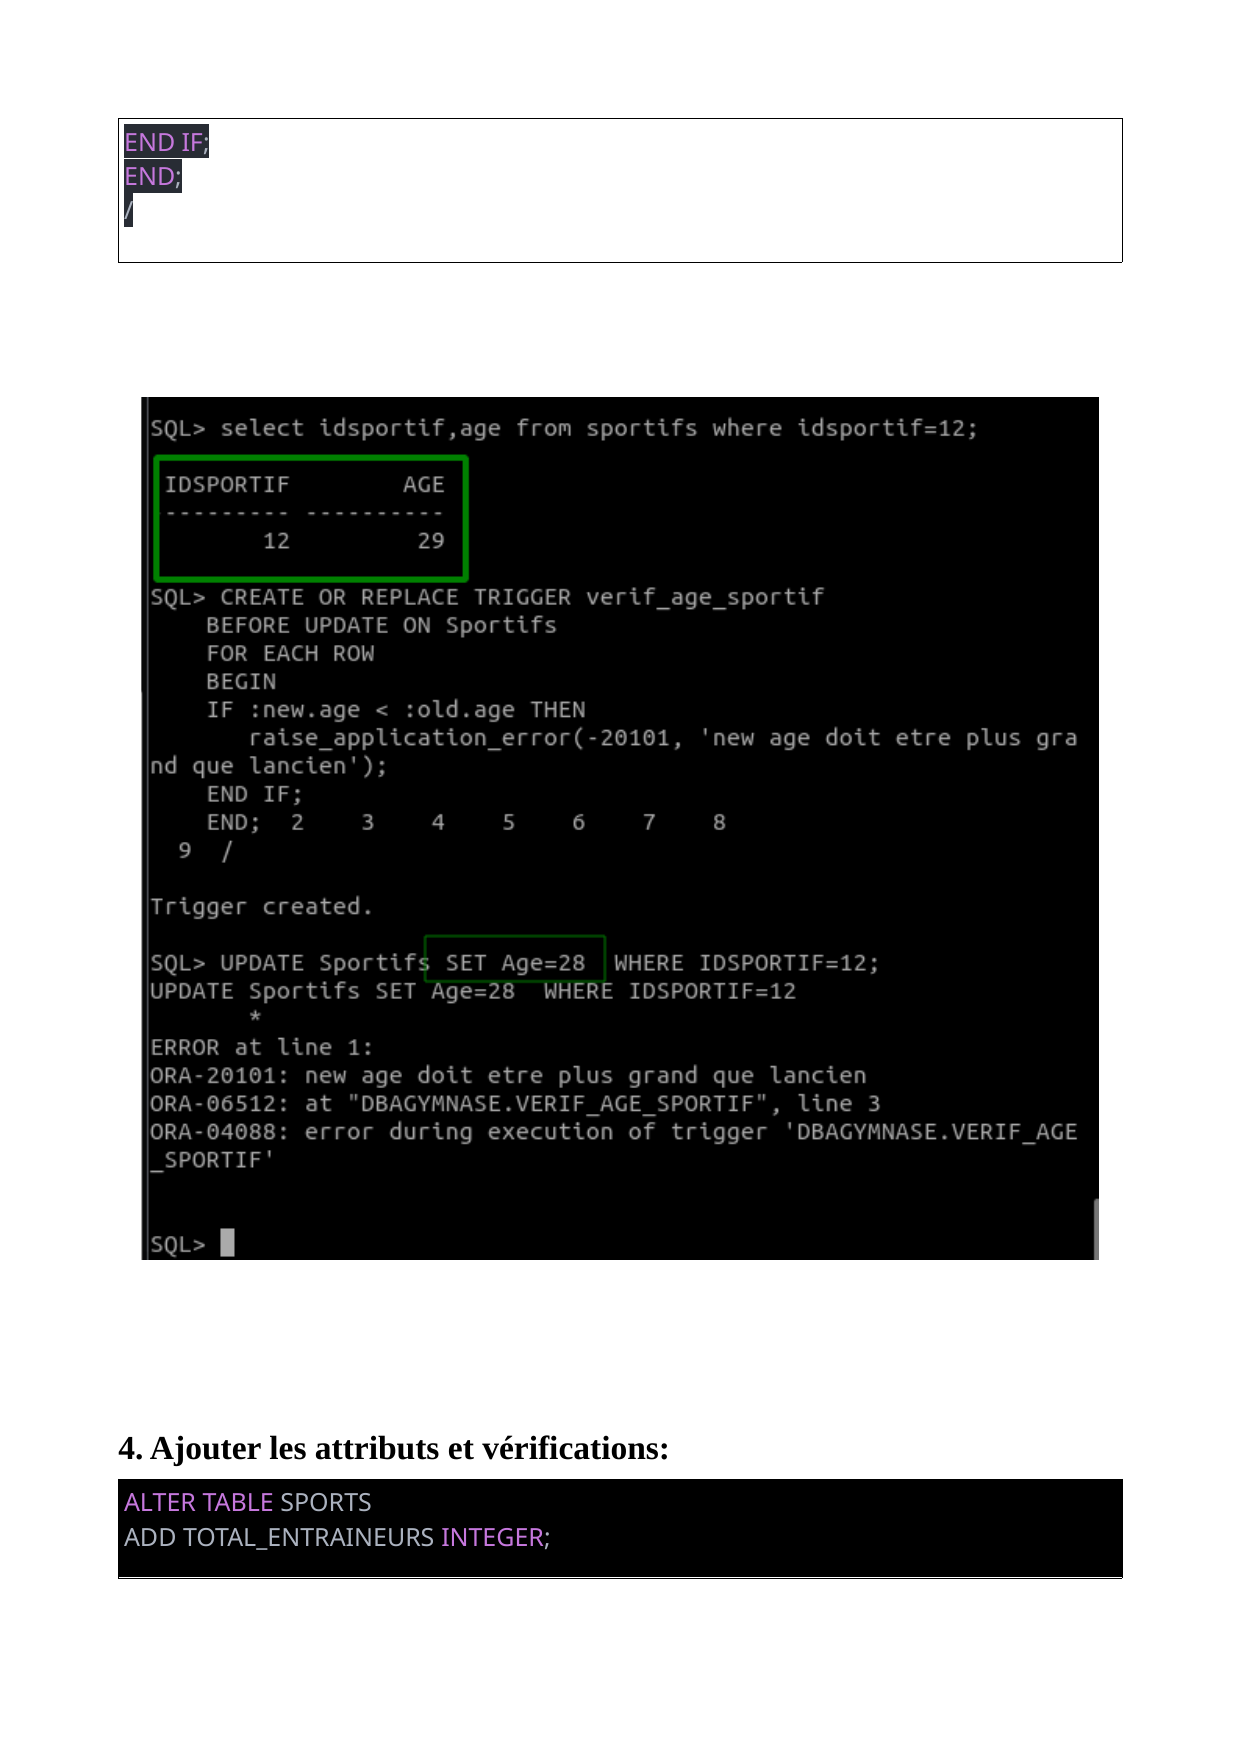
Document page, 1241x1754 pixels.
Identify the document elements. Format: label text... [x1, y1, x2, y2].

picture [141, 397, 1099, 1260]
subtitle 4. Ajouter les attributs et vérifications: [118, 1428, 1122, 1466]
table_header ALTER TABLE SPORTS ADD TOTAL_ENTRAINEURS INTEGER; [119, 1480, 1122, 1577]
table_header END IF; END; / [119, 119, 1122, 262]
